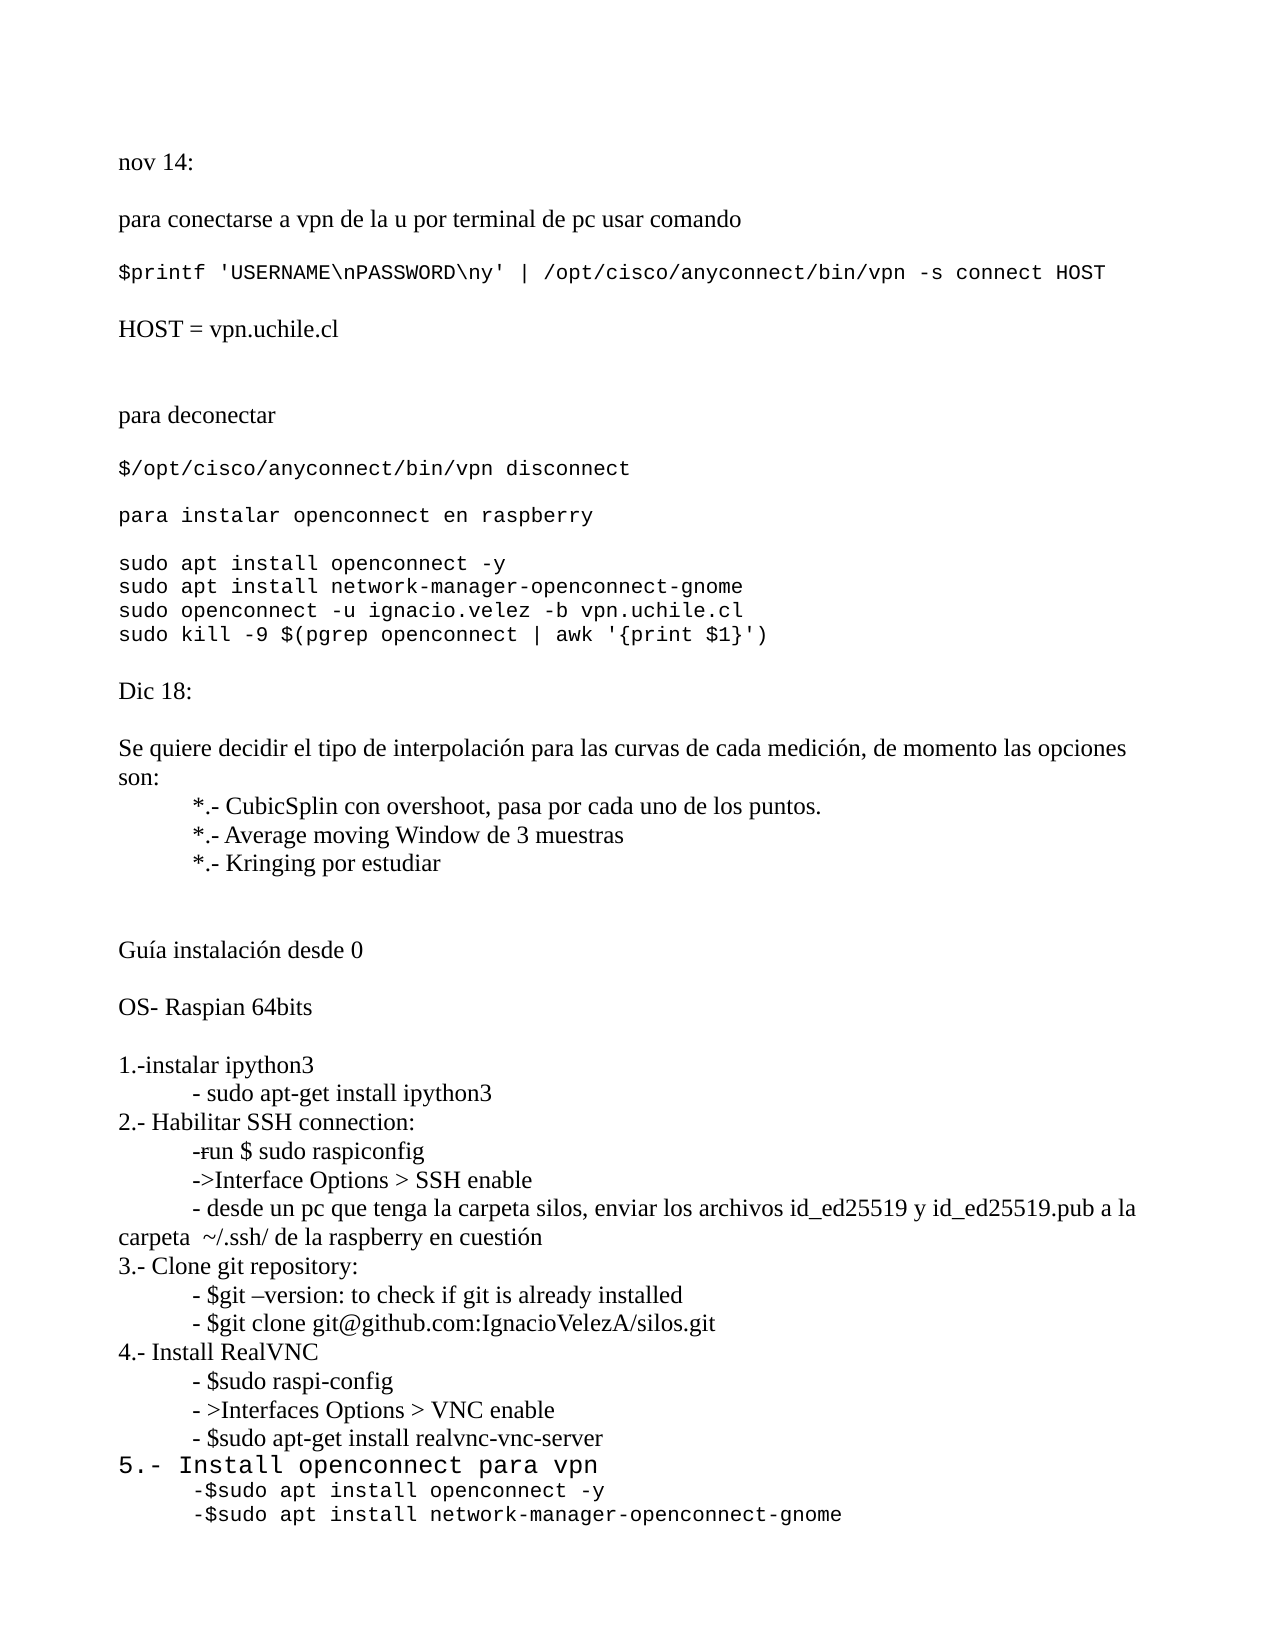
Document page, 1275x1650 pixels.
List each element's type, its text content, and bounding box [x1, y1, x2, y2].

text - sudo apt-get install ipython3 [118, 1078, 1157, 1107]
text - desde un pc que tenga la carpeta silos, enviar los archivos id_ed25519 y id_ed25519.pub a la carpeta ~/.ssh/ de la raspberry en cuestión [118, 1193, 1157, 1251]
text para deconectar [118, 401, 1157, 429]
text - $git clone git@github.com:IgnacioVelezA/silos.git [118, 1308, 1157, 1337]
text - $sudo raspi-config [118, 1366, 1157, 1395]
text sudo apt install openconnect -y [118, 553, 1157, 576]
text Dic 18: [118, 676, 1157, 705]
text -$sudo apt install openconnect -y [118, 1481, 1157, 1504]
text sudo openconnect -u ignacio.velez -b vpn.uchile.cl [118, 600, 1157, 623]
text Guía instalación desde 0 [118, 935, 1157, 963]
text nov 14: [118, 147, 1157, 176]
text -$sudo apt install network-manager-openconnect-gnome [118, 1504, 1157, 1528]
text Se quiere decidir el tipo de interpolación para las curvas de cada medición, de momento las opciones son: [118, 733, 1157, 791]
text *.- Kringing por estudiar [118, 848, 1157, 877]
text - $sudo apt-get install realvnc-vnc-server [118, 1423, 1157, 1452]
text - $git –version: to check if git is already installed [118, 1280, 1157, 1308]
text sudo apt install network-manager-openconnect-gnome [118, 576, 1157, 600]
text 5.- Install openconnect para vpn [118, 1452, 1157, 1481]
text para instalar openconnect en raspberry [118, 505, 1157, 529]
text *.- Average moving Window de 3 muestras [118, 820, 1157, 848]
text OS- Raspian 64bits [118, 992, 1157, 1021]
text -run $ sudo raspiconfig [118, 1136, 1157, 1165]
text - >Interfaces Options > VNC enable [118, 1395, 1157, 1423]
text HOST = vpn.uchile.cl [118, 314, 1157, 343]
text ->Interface Options > SSH enable [118, 1165, 1157, 1193]
text $printf 'USERNAME\nPASSWORD\ny' | /opt/cisco/anyconnect/bin/vpn -s connect HOST [118, 262, 1157, 286]
text para conectarse a vpn de la u por terminal de pc usar comando [118, 204, 1157, 233]
text 3.- Clone git repository: [118, 1251, 1157, 1280]
text *.- CubicSplin con overshoot, pasa por cada uno de los puntos. [118, 791, 1157, 820]
text $/opt/cisco/anyconnect/bin/vpn disconnect [118, 458, 1157, 482]
text sudo kill -9 $(pgrep openconnect | awk '{print $1}') [118, 623, 1157, 647]
text 4.- Install RealVNC [118, 1337, 1157, 1366]
text 1.-instalar ipython3 [118, 1050, 1157, 1078]
text 2.- Habilitar SSH connection: [118, 1107, 1157, 1136]
